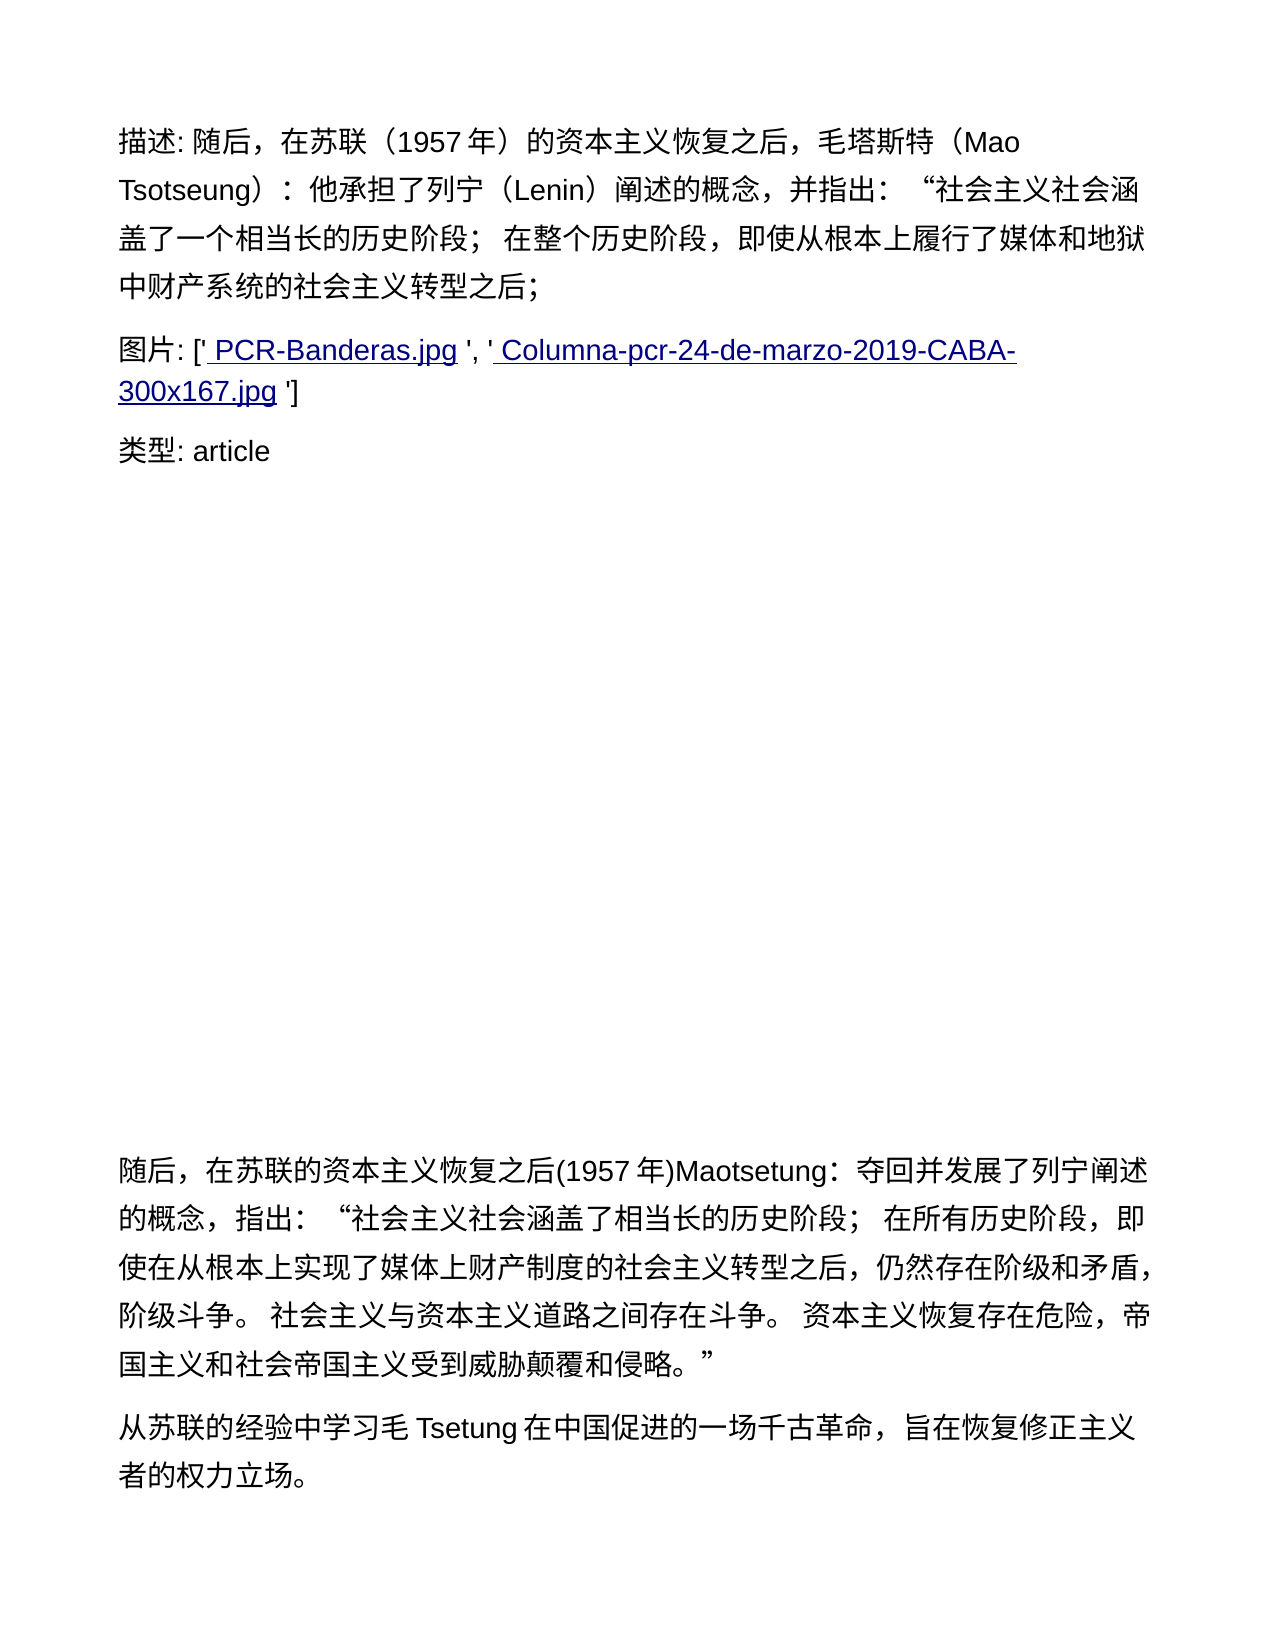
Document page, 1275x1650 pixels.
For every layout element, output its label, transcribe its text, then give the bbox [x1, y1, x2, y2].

text 从苏联的经验中学习毛Tsetung在中国促进的一场千古革命，旨在恢复修正主义者的权力立场。 [118, 1404, 1157, 1495]
text 类型: article [118, 427, 1157, 469]
text 图片: [' PCR-Banderas.jpg ', ' Columna-pcr-24-de-marzo-2019-CABA-300x167.jpg '] [118, 327, 1157, 408]
text 描述: 随后，在苏联（1957年）的资本主义恢复之后，毛塔斯特（Mao Tsotseung）：他承担了列宁（Lenin）阐述的概念，并指出：“社会主义社会涵盖了一个相当长的历史阶段； 在整个历史阶段，即使从根本上履行了媒体和地狱中财产系统的社会主义转型之后； [118, 118, 1157, 306]
text 随后，在苏联的资本主义恢复之后(1957年)Maotsetung：夺回并发展了列宁阐述的概念，指出：“社会主义社会涵盖了相当长的历史阶段； 在所有历史阶段，即使在从根本上实现了媒体上财产制度的社会主义转型之后，仍然存在阶级和矛盾，阶级斗争。 社会主义与资本主义道路之间存在斗争。 资本主义恢复存在危险，帝国主义和社会帝国主义受到威胁颠覆和侵略。” [118, 490, 1157, 1384]
